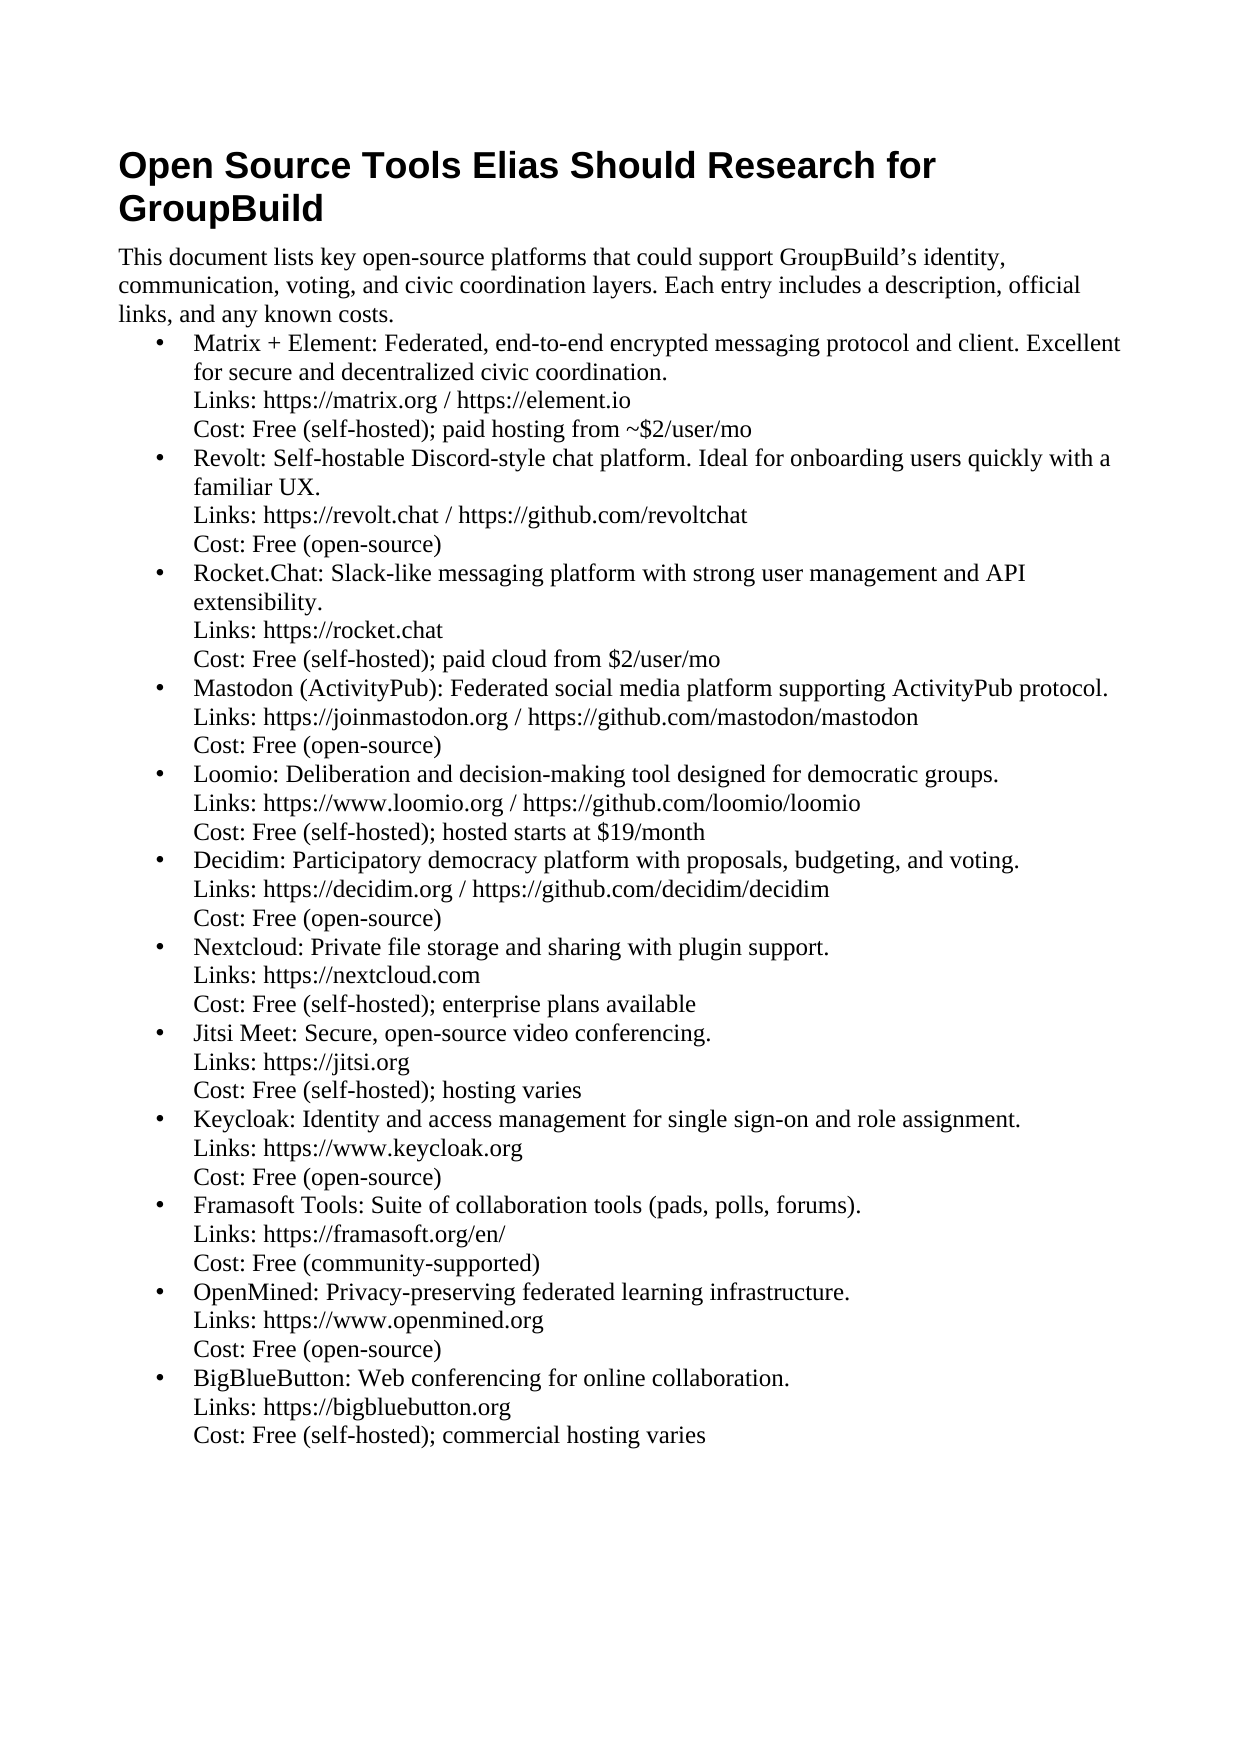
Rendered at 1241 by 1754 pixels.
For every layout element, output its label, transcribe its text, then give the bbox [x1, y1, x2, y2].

list Links: https://rocket.chat [156, 521, 1122, 549]
list Links: https://decidim.org / https://github.com/decidim/decidim [156, 779, 1122, 808]
list Framasoft Tools: Suite of collaboration tools (pads, polls, forums). [156, 1096, 1122, 1124]
list Links: https://www.keycloak.org [156, 1038, 1122, 1067]
list Links: https://www.openmined.org [156, 1211, 1122, 1239]
list Cost: Free (community-supported) [156, 1153, 1122, 1182]
list Cost: Free (self-hosted); paid hosting from ~$2/user/mo [156, 319, 1122, 348]
list Mastodon (ActivityPub): Federated social media platform supporting ActivityPub protocol. [156, 578, 1122, 607]
list Links: https://www.loomio.org / https://github.com/loomio/loomio [156, 693, 1122, 722]
list Cost: Free (open-source) [156, 1067, 1122, 1096]
list Links: https://revolt.chat / https://github.com/revoltchat [156, 406, 1122, 434]
list Cost: Free (self-hosted); hosted starts at $19/month [156, 722, 1122, 751]
list Cost: Free (self-hosted); paid cloud from $2/user/mo [156, 549, 1122, 578]
list BigBlueButton: Web conferencing for online collaboration. [156, 1268, 1122, 1297]
list Links: https://framasoft.org/en/ [156, 1124, 1122, 1153]
list Cost: Free (open-source) [156, 434, 1122, 463]
text This document lists key open-source platforms that could support GroupBuild’s identity, communication, voting, and civic coordination layers. Each entry includes a description, official links, and any known costs. [118, 147, 1122, 233]
list Nextcloud: Private file storage and sharing with plugin support. [156, 837, 1122, 866]
list Links: https://bigbluebutton.org [156, 1297, 1122, 1326]
subtitle Open Source Tools Elias Should Research for GroupBuild [118, 118, 1122, 147]
list Cost: Free (self-hosted); commercial hosting varies [156, 1326, 1122, 1354]
list Cost: Free (self-hosted); hosting varies [156, 981, 1122, 1009]
list Keycloak: Identity and access management for single sign-on and role assignment. [156, 1009, 1122, 1038]
list Cost: Free (open-source) [156, 636, 1122, 664]
list Links: https://joinmastodon.org / https://github.com/mastodon/mastodon [156, 607, 1122, 636]
list Links: https://jitsi.org [156, 952, 1122, 981]
list Revolt: Self-hostable Discord-style chat platform. Ideal for onboarding users quickly with a familiar UX. [156, 348, 1122, 406]
list Cost: Free (self-hosted); enterprise plans available [156, 894, 1122, 923]
list Cost: Free (open-source) [156, 808, 1122, 837]
list Jitsi Meet: Secure, open-source video conferencing. [156, 923, 1122, 952]
list OpenMined: Privacy-preserving federated learning infrastructure. [156, 1182, 1122, 1211]
list Links: https://nextcloud.com [156, 866, 1122, 894]
list Rocket.Chat: Slack-like messaging platform with strong user management and API extensibility. [156, 463, 1122, 521]
list Cost: Free (open-source) [156, 1239, 1122, 1268]
list Matrix + Element: Federated, end-to-end encrypted messaging protocol and client. Excellent for secure and decentralized civic coordination. [156, 233, 1122, 291]
list Loomio: Deliberation and decision-making tool designed for democratic groups. [156, 664, 1122, 693]
list Links: https://matrix.org / https://element.io [156, 291, 1122, 319]
list Decidim: Participatory democracy platform with proposals, budgeting, and voting. [156, 751, 1122, 779]
